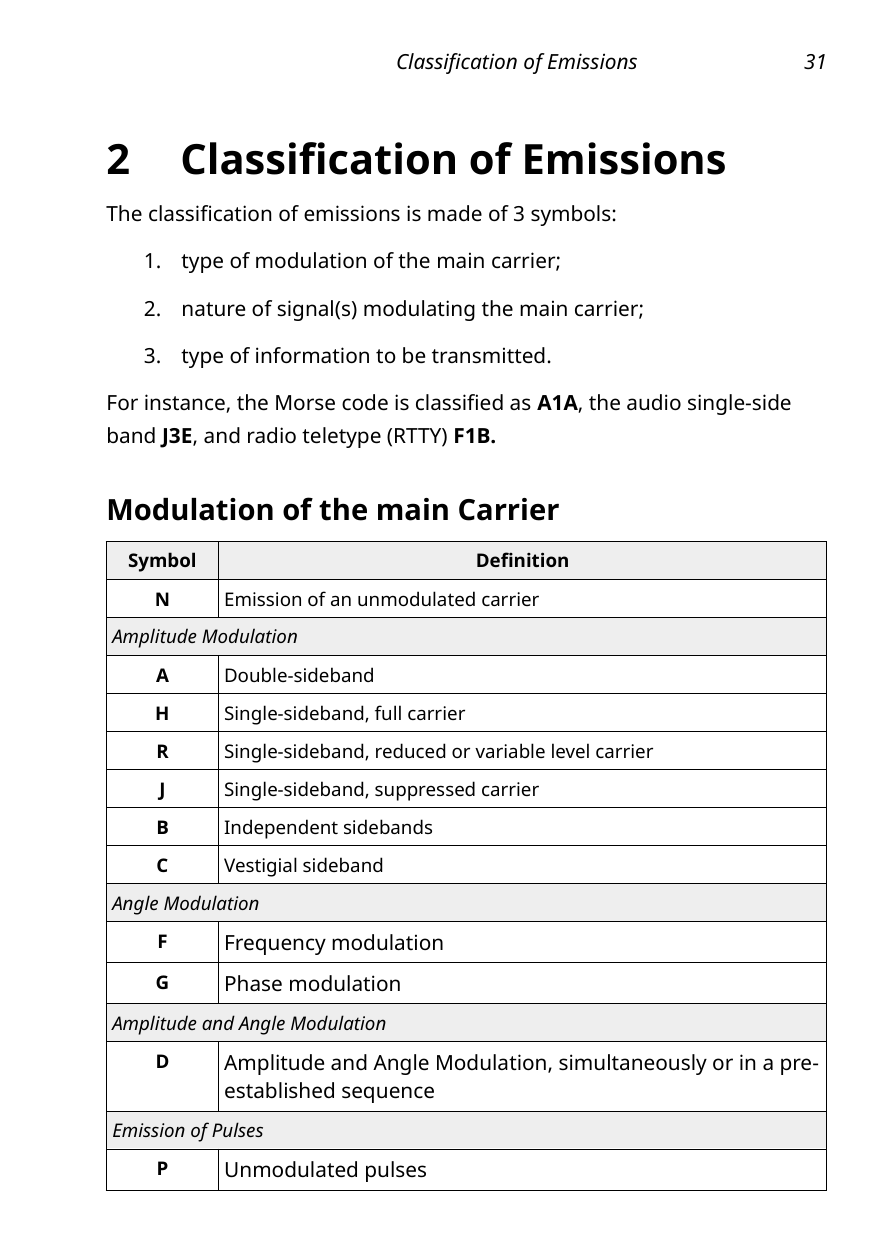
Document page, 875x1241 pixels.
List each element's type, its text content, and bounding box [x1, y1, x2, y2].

table_cell Emission of Pulses [107, 1112, 826, 1148]
list type of information to be transmitted. [144, 341, 827, 369]
table_cell F [107, 922, 218, 962]
table_cell D [107, 1042, 218, 1111]
table_header Symbol [107, 542, 218, 579]
table_cell Single-sideband, suppressed carrier [219, 770, 826, 807]
text For instance, the Morse code is classified as A1A, the audio single-side band J3E, and radio teletype (RTTY) F1B. [106, 388, 827, 449]
table_cell Single-sideband, reduced or variable level carrier [219, 732, 826, 769]
subtitle Modulation of the main Carrier [106, 489, 827, 528]
table_cell Phase modulation [219, 963, 826, 1003]
table_cell A [107, 656, 218, 693]
table_cell Amplitude and Angle Modulation [107, 1004, 826, 1041]
table_cell Unmodulated pulses [219, 1150, 826, 1189]
table_header Definition [219, 542, 826, 579]
table_cell C [107, 846, 218, 883]
table_cell Double-sideband [219, 656, 826, 693]
table_cell Emission of an unmodulated carrier [219, 580, 826, 617]
text The classification of emissions is made of 3 symbols: [106, 199, 827, 228]
table_cell N [107, 580, 218, 617]
table_cell Vestigial sideband [219, 846, 826, 883]
table_cell H [107, 694, 218, 731]
table_cell P [107, 1150, 218, 1189]
table_cell Single-sideband, full carrier [219, 694, 826, 731]
table_cell Amplitude and Angle Modulation, simultaneously or in a pre-established sequence [219, 1042, 826, 1111]
list nature of signal(s) modulating the main carrier; [144, 294, 827, 322]
table_cell G [107, 963, 218, 1003]
subtitle Classification of Emissions [106, 130, 827, 187]
table_cell R [107, 732, 218, 769]
table_cell Frequency modulation [219, 922, 826, 962]
table_cell J [107, 770, 218, 807]
table_cell Amplitude Modulation [107, 618, 826, 655]
table_cell B [107, 808, 218, 845]
table_cell Independent sidebands [219, 808, 826, 845]
list type of modulation of the main carrier; [144, 247, 827, 275]
table_cell Angle Modulation [107, 884, 826, 921]
